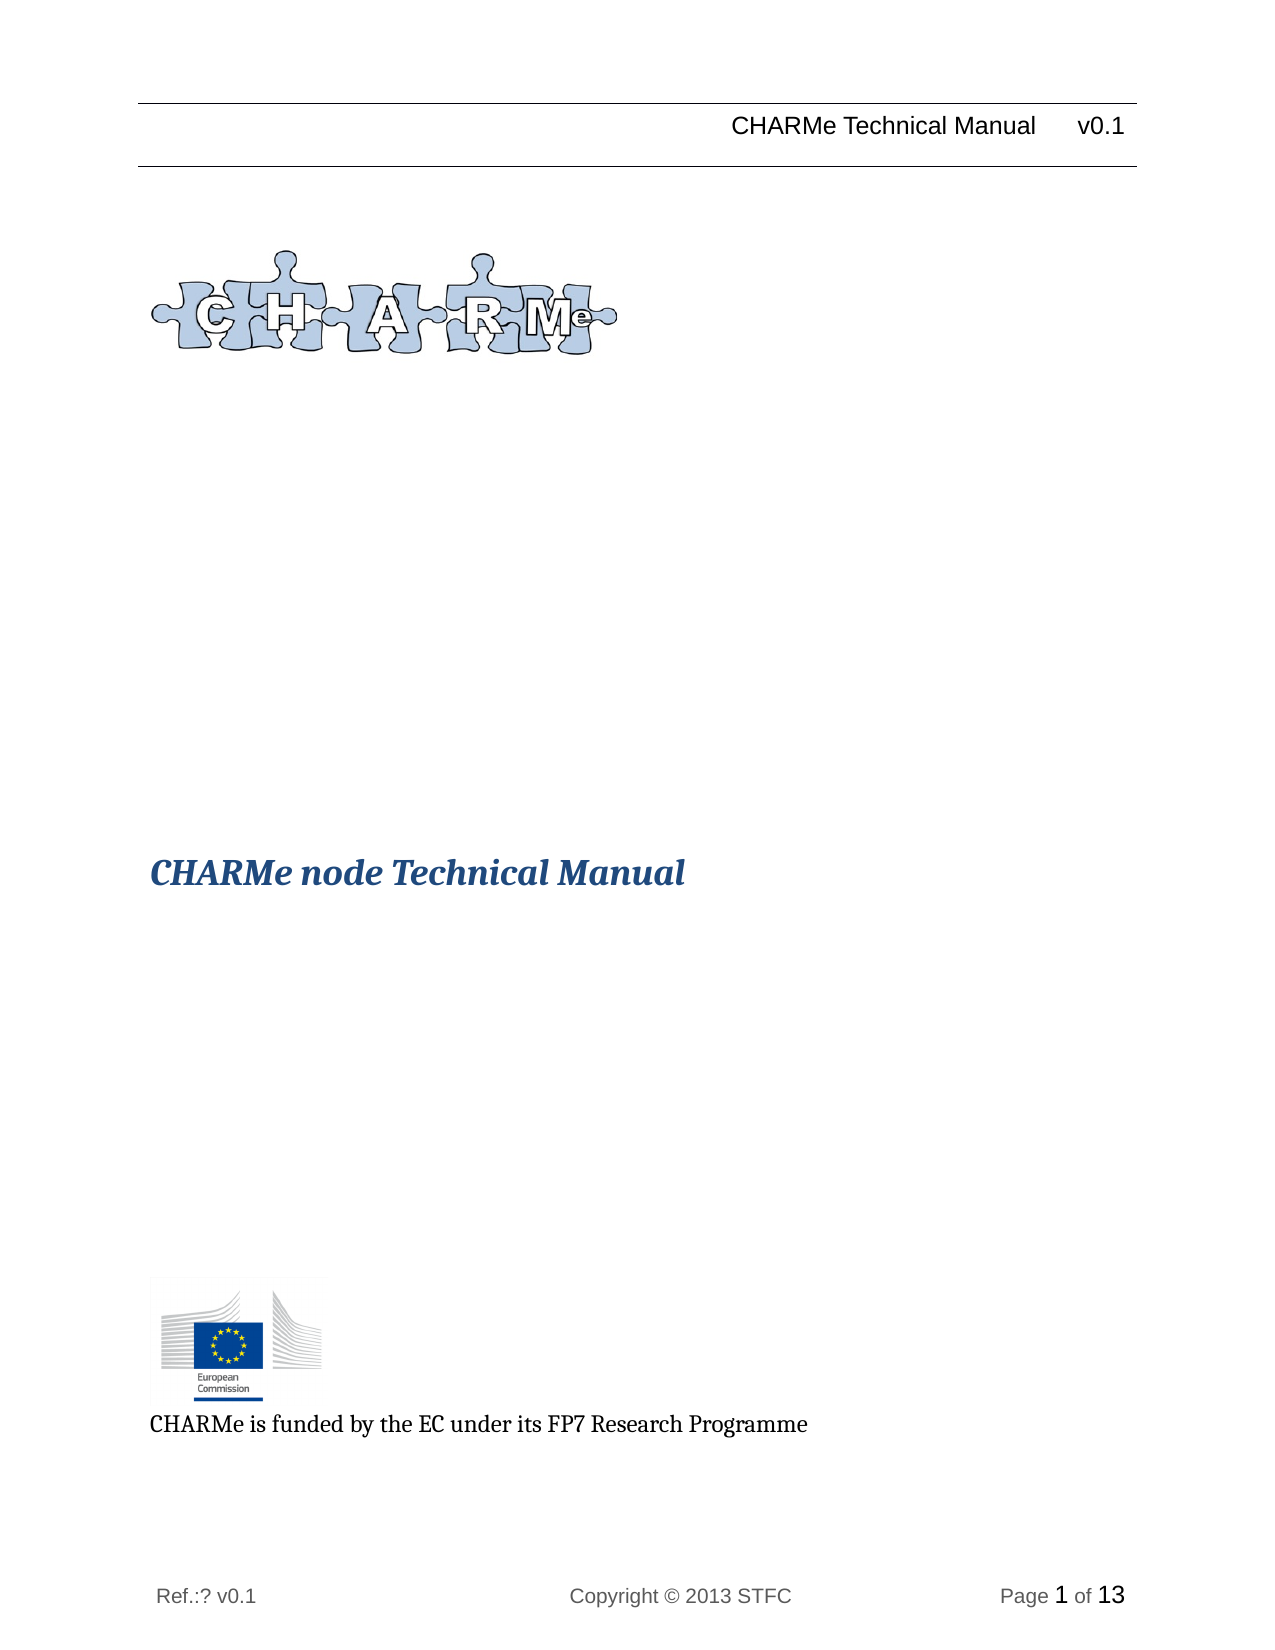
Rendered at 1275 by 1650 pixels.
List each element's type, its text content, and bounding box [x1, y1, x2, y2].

text CHARMe is funded by the EC under its FP7 Research Programme [150, 1245, 1125, 1438]
picture [150, 250, 618, 382]
text CHARMe node Technical Manual [150, 851, 1125, 894]
picture [150, 1277, 329, 1406]
